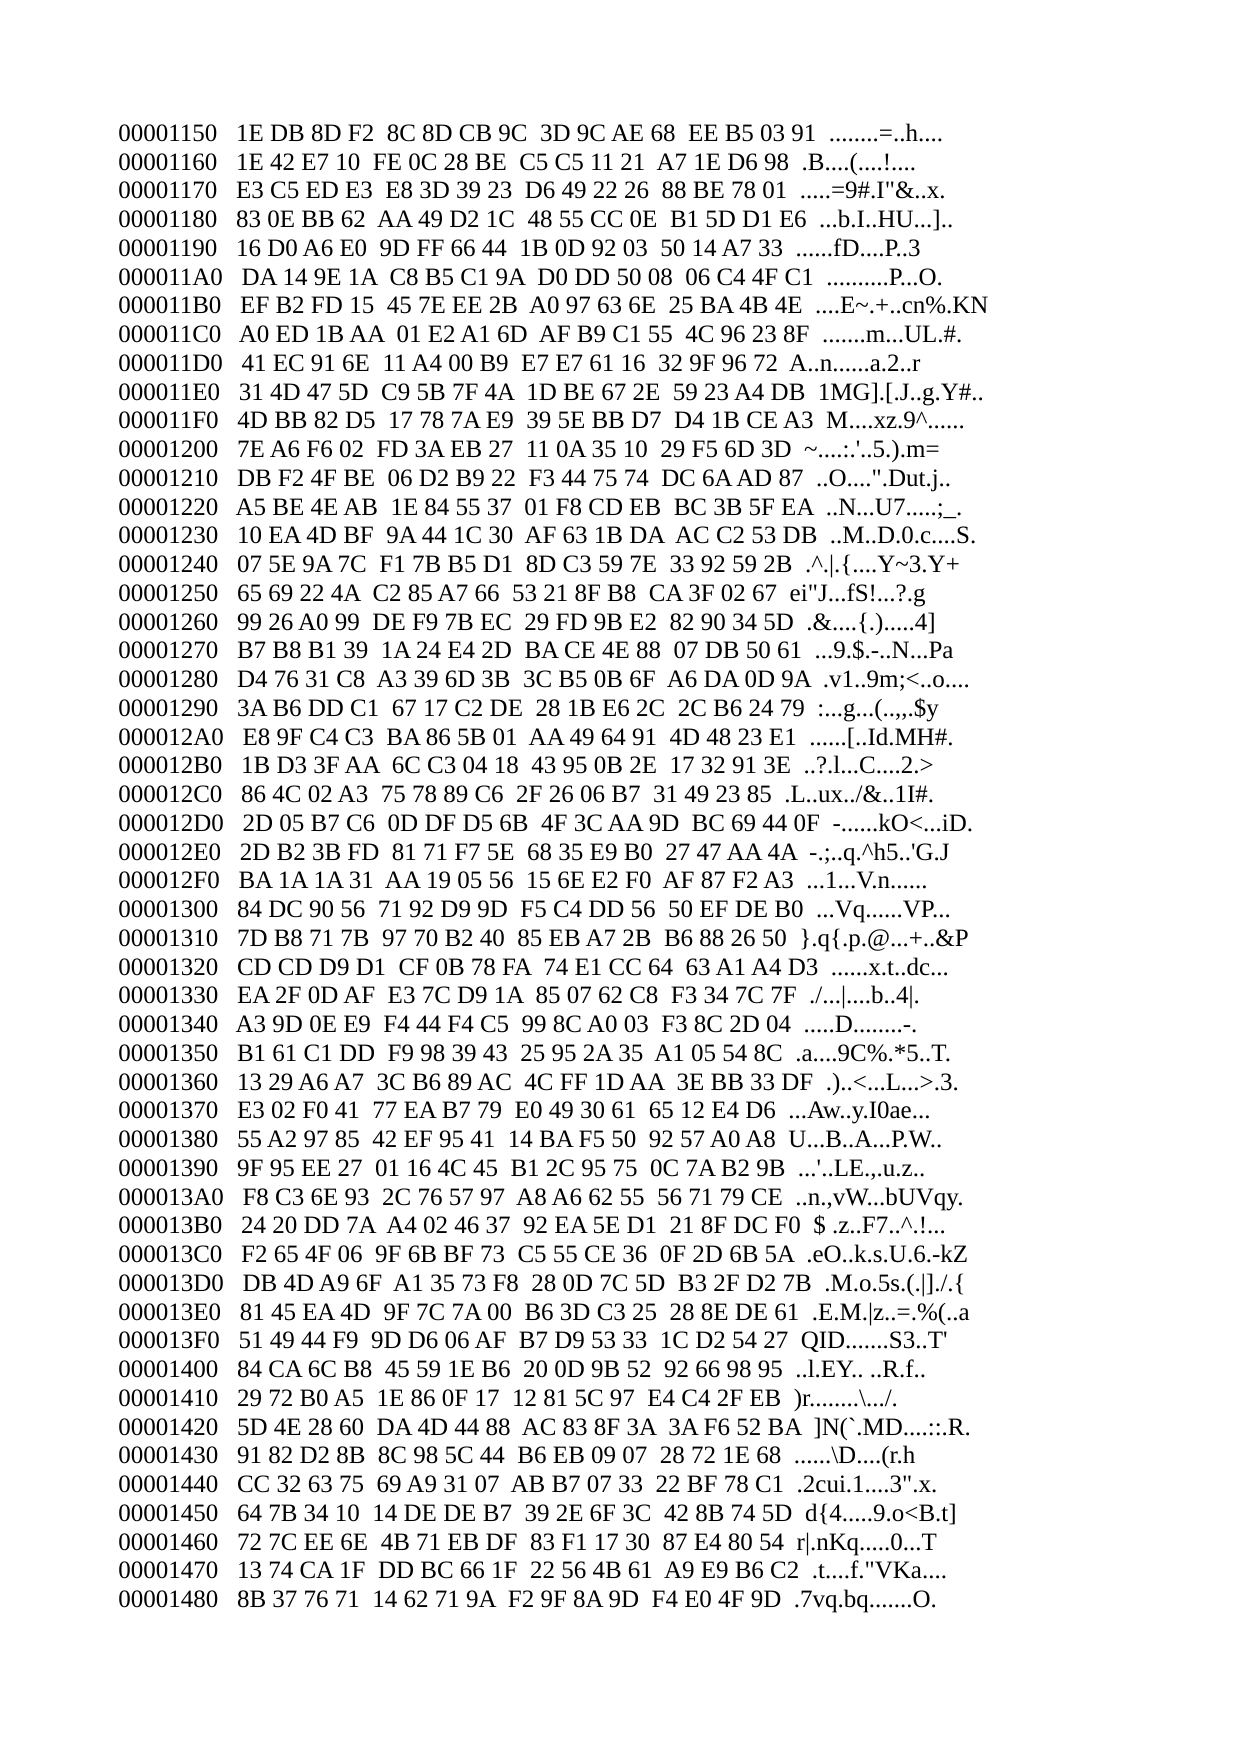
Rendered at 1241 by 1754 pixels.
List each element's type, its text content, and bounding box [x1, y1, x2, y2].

text 00001290 3A B6 DD C1 67 17 C2 DE 28 1B E6 2C 2C B6 24 79 :...g...(..,,.$y [118, 693, 1122, 722]
text 00001410 29 72 B0 A5 1E 86 0F 17 12 81 5C 97 E4 C4 2F EB )r........\.../. [118, 1383, 1122, 1412]
text 000013A0 F8 C3 6E 93 2C 76 57 97 A8 A6 62 55 56 71 79 CE ..n.,vW...bUVqy. [118, 1182, 1122, 1211]
text 000011D0 41 EC 91 6E 11 A4 00 B9 E7 E7 61 16 32 9F 96 72 A..n......a.2..r [118, 348, 1122, 377]
text 00001160 1E 42 E7 10 FE 0C 28 BE C5 C5 11 21 A7 1E D6 98 .B....(....!.... [118, 147, 1122, 176]
text 000012D0 2D 05 B7 C6 0D DF D5 6B 4F 3C AA 9D BC 69 44 0F -......kO<...iD. [118, 808, 1122, 837]
text 00001310 7D B8 71 7B 97 70 B2 40 85 EB A7 2B B6 88 26 50 }.q{.p.@...+..&P [118, 923, 1122, 952]
text 00001300 84 DC 90 56 71 92 D9 9D F5 C4 DD 56 50 EF DE B0 ...Vq......VP... [118, 894, 1122, 923]
text 000013D0 DB 4D A9 6F A1 35 73 F8 28 0D 7C 5D B3 2F D2 7B .M.o.5s.(.|]./.{ [118, 1268, 1122, 1297]
text 00001450 64 7B 34 10 14 DE DE B7 39 2E 6F 3C 42 8B 74 5D d{4.....9.o<B.t] [118, 1498, 1122, 1527]
text 00001440 CC 32 63 75 69 A9 31 07 AB B7 07 33 22 BF 78 C1 .2cui.1....3".x. [118, 1469, 1122, 1498]
text 000011B0 EF B2 FD 15 45 7E EE 2B A0 97 63 6E 25 BA 4B 4E ....E~.+..cn%.KN [118, 291, 1122, 319]
text 000011A0 DA 14 9E 1A C8 B5 C1 9A D0 DD 50 08 06 C4 4F C1 ..........P...O. [118, 262, 1122, 291]
text 00001470 13 74 CA 1F DD BC 66 1F 22 56 4B 61 A9 E9 B6 C2 .t....f."VKa.... [118, 1556, 1122, 1584]
text 00001210 DB F2 4F BE 06 D2 B9 22 F3 44 75 74 DC 6A AD 87 ..O....".Dut.j.. [118, 463, 1122, 492]
text 000011F0 4D BB 82 D5 17 78 7A E9 39 5E BB D7 D4 1B CE A3 M....xz.9^...... [118, 406, 1122, 434]
text 000012F0 BA 1A 1A 31 AA 19 05 56 15 6E E2 F0 AF 87 F2 A3 ...1...V.n...... [118, 866, 1122, 894]
text 00001150 1E DB 8D F2 8C 8D CB 9C 3D 9C AE 68 EE B5 03 91 ........=..h.... [118, 118, 1122, 147]
text 00001400 84 CA 6C B8 45 59 1E B6 20 0D 9B 52 92 66 98 95 ..l.EY.. ..R.f.. [118, 1354, 1122, 1383]
text 00001250 65 69 22 4A C2 85 A7 66 53 21 8F B8 CA 3F 02 67 ei"J...fS!...?.g [118, 578, 1122, 607]
text 00001350 B1 61 C1 DD F9 98 39 43 25 95 2A 35 A1 05 54 8C .a....9C%.*5..T. [118, 1038, 1122, 1067]
text 000013B0 24 20 DD 7A A4 02 46 37 92 EA 5E D1 21 8F DC F0 $ .z..F7..^.!... [118, 1211, 1122, 1239]
text 00001220 A5 BE 4E AB 1E 84 55 37 01 F8 CD EB BC 3B 5F EA ..N...U7.....;_. [118, 492, 1122, 521]
text 00001320 CD CD D9 D1 CF 0B 78 FA 74 E1 CC 64 63 A1 A4 D3 ......x.t..dc... [118, 952, 1122, 981]
text 000013C0 F2 65 4F 06 9F 6B BF 73 C5 55 CE 36 0F 2D 6B 5A .eO..k.s.U.6.-kZ [118, 1239, 1122, 1268]
text 00001390 9F 95 EE 27 01 16 4C 45 B1 2C 95 75 0C 7A B2 9B ...'..LE.,.u.z.. [118, 1153, 1122, 1182]
text 00001170 E3 C5 ED E3 E8 3D 39 23 D6 49 22 26 88 BE 78 01 .....=9#.I"&..x. [118, 176, 1122, 204]
text 000011E0 31 4D 47 5D C9 5B 7F 4A 1D BE 67 2E 59 23 A4 DB 1MG].[.J..g.Y#.. [118, 377, 1122, 406]
text 00001460 72 7C EE 6E 4B 71 EB DF 83 F1 17 30 87 E4 80 54 r|.nKq.....0...T [118, 1527, 1122, 1556]
text 00001370 E3 02 F0 41 77 EA B7 79 E0 49 30 61 65 12 E4 D6 ...Aw..y.I0ae... [118, 1096, 1122, 1124]
text 00001260 99 26 A0 99 DE F9 7B EC 29 FD 9B E2 82 90 34 5D .&....{.).....4] [118, 607, 1122, 636]
text 00001270 B7 B8 B1 39 1A 24 E4 2D BA CE 4E 88 07 DB 50 61 ...9.$.-..N...Pa [118, 636, 1122, 664]
text 00001240 07 5E 9A 7C F1 7B B5 D1 8D C3 59 7E 33 92 59 2B .^.|.{....Y~3.Y+ [118, 549, 1122, 578]
text 000012E0 2D B2 3B FD 81 71 F7 5E 68 35 E9 B0 27 47 AA 4A -.;..q.^h5..'G.J [118, 837, 1122, 866]
text 00001180 83 0E BB 62 AA 49 D2 1C 48 55 CC 0E B1 5D D1 E6 ...b.I..HU...].. [118, 204, 1122, 233]
text 00001200 7E A6 F6 02 FD 3A EB 27 11 0A 35 10 29 F5 6D 3D ~....:.'..5.).m= [118, 434, 1122, 463]
text 00001480 8B 37 76 71 14 62 71 9A F2 9F 8A 9D F4 E0 4F 9D .7vq.bq.......O. [118, 1584, 1122, 1613]
text 00001430 91 82 D2 8B 8C 98 5C 44 B6 EB 09 07 28 72 1E 68 ......\D....(r.h [118, 1441, 1122, 1469]
text 000012B0 1B D3 3F AA 6C C3 04 18 43 95 0B 2E 17 32 91 3E ..?.l...C....2.> [118, 751, 1122, 779]
text 00001360 13 29 A6 A7 3C B6 89 AC 4C FF 1D AA 3E BB 33 DF .)..<...L...>.3. [118, 1067, 1122, 1096]
text 000012A0 E8 9F C4 C3 BA 86 5B 01 AA 49 64 91 4D 48 23 E1 ......[..Id.MH#. [118, 722, 1122, 751]
text 00001280 D4 76 31 C8 A3 39 6D 3B 3C B5 0B 6F A6 DA 0D 9A .v1..9m;<..o.... [118, 664, 1122, 693]
text 00001340 A3 9D 0E E9 F4 44 F4 C5 99 8C A0 03 F3 8C 2D 04 .....D........-. [118, 1009, 1122, 1038]
text 00001420 5D 4E 28 60 DA 4D 44 88 AC 83 8F 3A 3A F6 52 BA ]N(`.MD....::.R. [118, 1412, 1122, 1441]
text 00001380 55 A2 97 85 42 EF 95 41 14 BA F5 50 92 57 A0 A8 U...B..A...P.W.. [118, 1124, 1122, 1153]
text 00001230 10 EA 4D BF 9A 44 1C 30 AF 63 1B DA AC C2 53 DB ..M..D.0.c....S. [118, 521, 1122, 549]
text 000013E0 81 45 EA 4D 9F 7C 7A 00 B6 3D C3 25 28 8E DE 61 .E.M.|z..=.%(..a [118, 1297, 1122, 1326]
text 000011C0 A0 ED 1B AA 01 E2 A1 6D AF B9 C1 55 4C 96 23 8F .......m...UL.#. [118, 319, 1122, 348]
text 00001190 16 D0 A6 E0 9D FF 66 44 1B 0D 92 03 50 14 A7 33 ......fD....P..3 [118, 233, 1122, 262]
text 000012C0 86 4C 02 A3 75 78 89 C6 2F 26 06 B7 31 49 23 85 .L..ux../&..1I#. [118, 779, 1122, 808]
text 000013F0 51 49 44 F9 9D D6 06 AF B7 D9 53 33 1C D2 54 27 QID.......S3..T' [118, 1326, 1122, 1354]
text 00001330 EA 2F 0D AF E3 7C D9 1A 85 07 62 C8 F3 34 7C 7F ./...|....b..4|. [118, 981, 1122, 1009]
